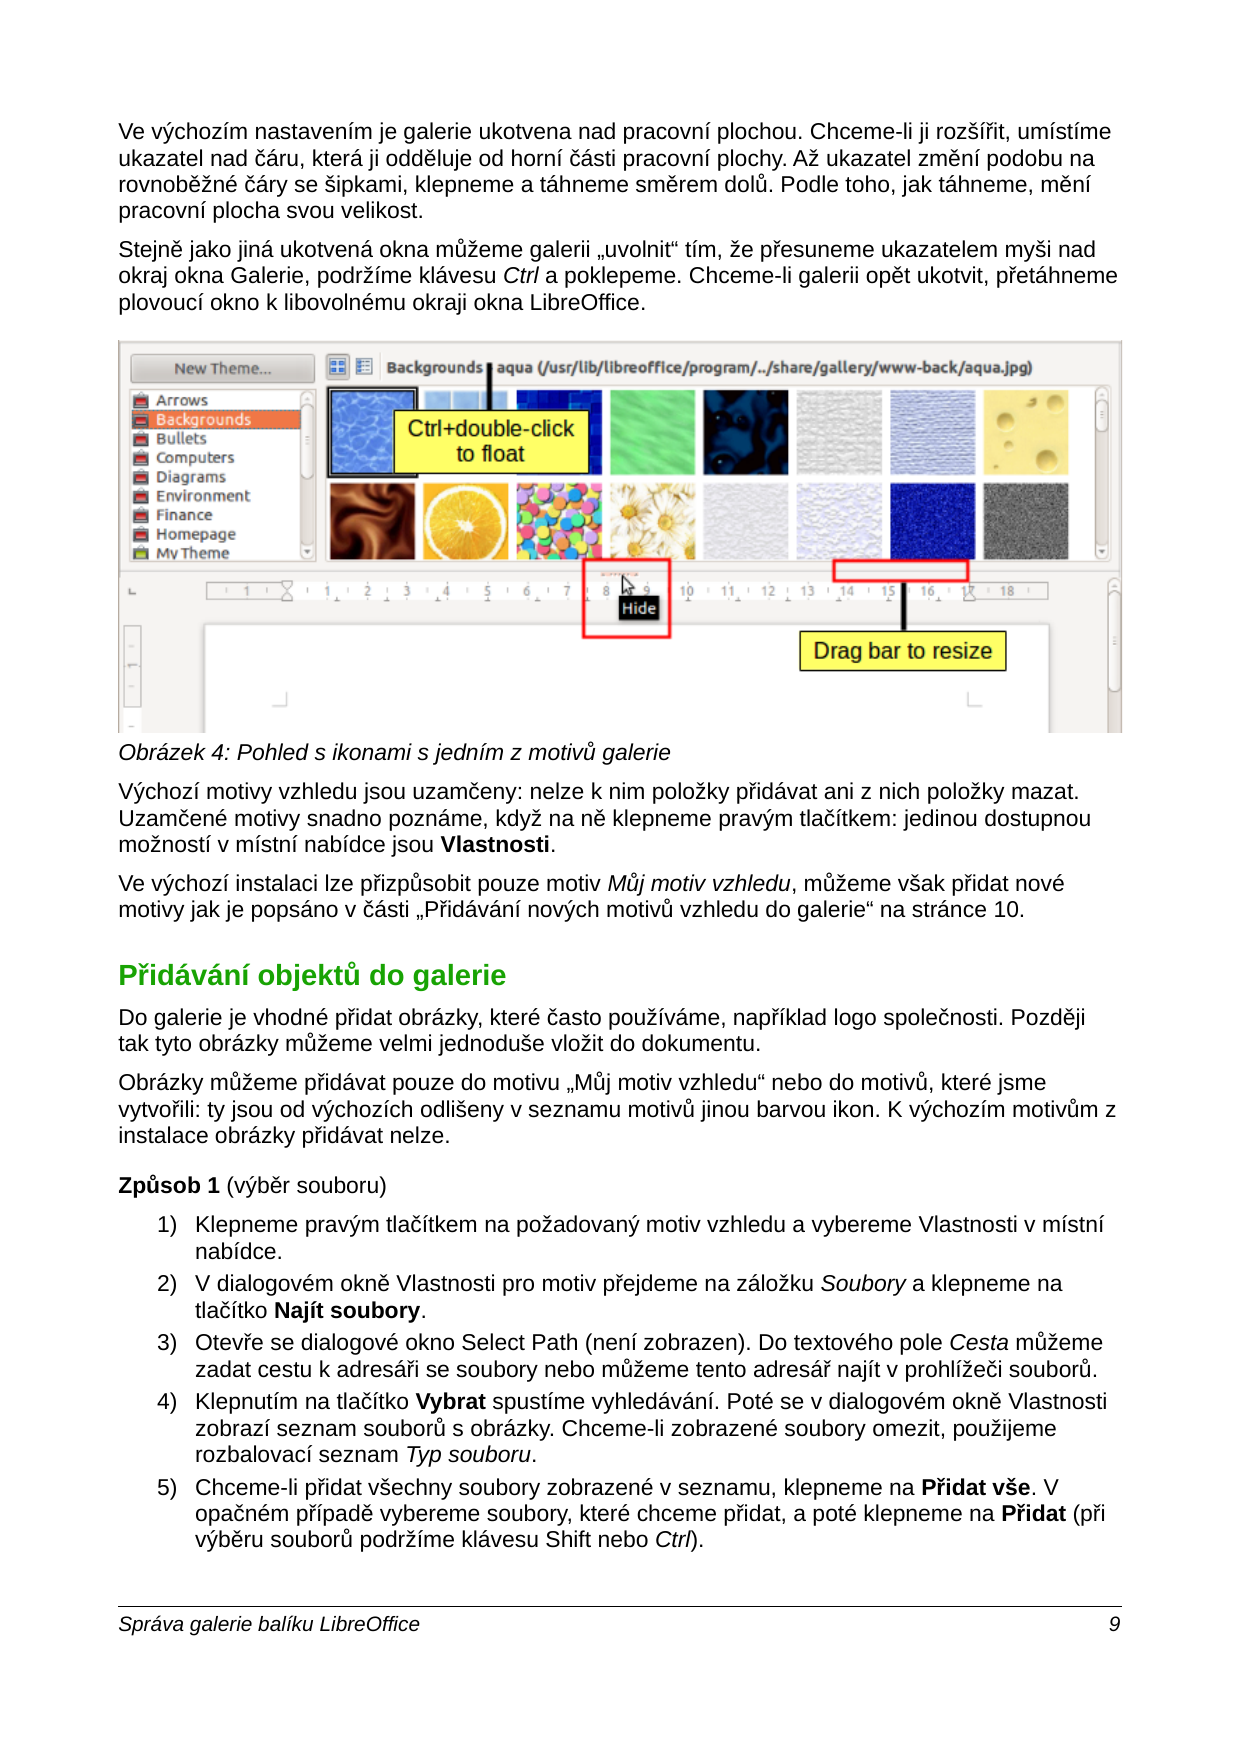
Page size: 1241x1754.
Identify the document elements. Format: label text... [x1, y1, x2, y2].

text Ve výchozím nastavením je galerie ukotvena nad pracovní plochou. Chceme-li ji rozšířit, umístíme ukazatel nad čáru, která ji odděluje od horní části pracovní plochy. Až ukazatel změní podobu na rovnoběžné čáry se šipkami, klepneme a táhneme směrem dolů. Podle toho, jak táhneme, mění pracovní plocha svou velikost. [118, 118, 1122, 223]
list Chceme-li přidat všechny soubory zobrazené v seznamu, klepneme na Přidat vše. V opačném případě vybereme soubory, které chceme přidat, a poté klepneme na Přidat (při výběru souborů podržíme klávesu Shift nebo Ctrl). [177, 1473, 1122, 1552]
text Do galerie je vhodné přidat obrázky, které často používáme, například logo společnosti. Později tak tyto obrázky můžeme velmi jednoduše vložit do dokumentu. [118, 1004, 1122, 1057]
subtitle Přidávání objektů do galerie [118, 958, 1122, 992]
picture [118, 340, 1123, 733]
list Klepneme pravým tlačítkem na požadovaný motiv vzhledu a vybereme Vlastnosti v místní nabídce. [177, 1211, 1122, 1264]
list Klepnutím na tlačítko Vybrat spustíme vyhledávání. Poté se v dialogovém okně Vlastnosti zobrazí seznam souborů s obrázky. Chceme-li zobrazené soubory omezit, použijeme rozbalovací seznam Typ souboru. [177, 1388, 1122, 1467]
text Ve výchozí instalaci lze přizpůsobit pouze motiv Můj motiv vzhledu, můžeme však přidat nové motivy jak je popsáno v části „Přidávání nových motivů do galerie“ na stránce 10. [118, 870, 1122, 922]
text Způsob 1 (výběr souboru) [118, 1172, 1122, 1199]
list Otevře se dialogové okno Select Path (není zobrazen). Do textového pole Cesta můžeme zadat cestu k adresáři se soubory nebo můžeme tento adresář najít v prohlížeči souborů. [177, 1329, 1122, 1382]
list V dialogovém okně Vlastnosti pro motiv přejdeme na záložku Soubory a klepneme na tlačítko Najít soubory. [177, 1270, 1122, 1323]
text Obrázek 4: Pohled s ikonami s jedním z motivů galerie [118, 739, 1122, 766]
text Výchozí motivy vzhledu jsou uzamčeny: nelze k nim položky přidávat ani z nich položky mazat. Uzamčené motivy snadno poznáme, když na ně klepneme pravým tlačítkem: jedinou dostupnou možností v místní nabídce jsou Vlastnosti. [118, 778, 1122, 857]
text Stejně jako jiná ukotvená okna můžeme galerii „uvolnit“ tím, že přesuneme ukazatelem myši nad okraj okna Galerie, podržíme klávesu Ctrl a poklepeme. Chceme-li galerii opět ukotvit, přetáhneme plovoucí okno k libovolnému okraji okna LibreOffice. [118, 236, 1122, 315]
text Obrázky můžeme přidávat pouze do motivu „Můj motiv vzhledu“ nebo do motivů, které jsme vytvořili: ty jsou od výchozích odlišeny v seznamu motivů jinou barvou ikon. K výchozím motivům z instalace obrázky přidávat nelze. [118, 1069, 1122, 1148]
